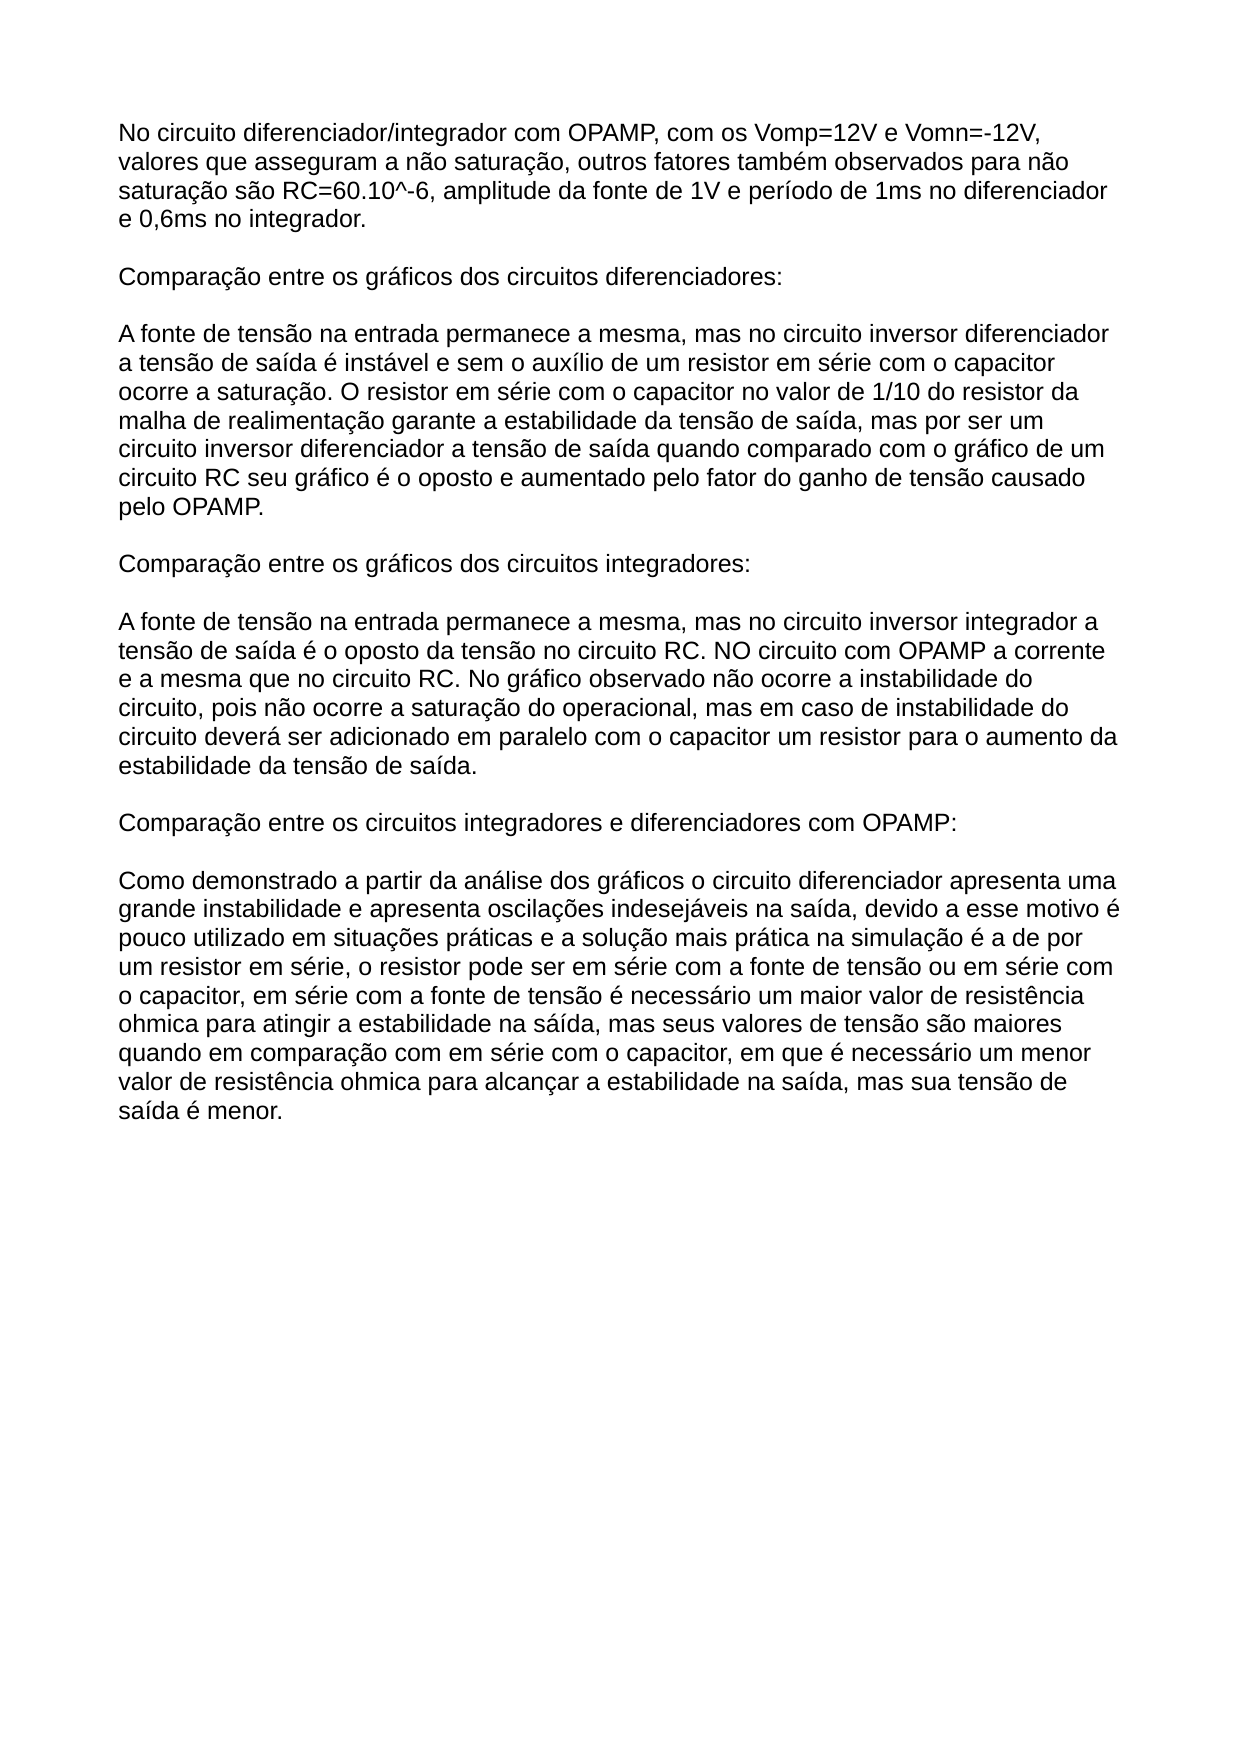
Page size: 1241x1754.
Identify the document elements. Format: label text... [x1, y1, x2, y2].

text Comparação entre os circuitos integradores e diferenciadores com OPAMP: [118, 808, 1122, 837]
text Comparação entre os gráficos dos circuitos diferenciadores: [118, 262, 1122, 291]
text A fonte de tensão na entrada permanece a mesma, mas no circuito inversor integrador a tensão de saída é o oposto da tensão no circuito RC. NO circuito com OPAMP a corrente e a mesma que no circuito RC. No gráfico observado não ocorre a instabilidade do circuito, pois não ocorre a saturação do operacional, mas em caso de instabilidade do circuito deverá ser adicionado em paralelo com o capacitor um resistor para o aumento da estabilidade da tensão de saída. [118, 607, 1122, 779]
text Como demonstrado a partir da análise dos gráficos o circuito diferenciador apresenta uma grande instabilidade e apresenta oscilações indesejáveis na saída, devido a esse motivo é pouco utilizado em situações práticas e a solução mais prática na simulação é a de por um resistor em série, o resistor pode ser em série com a fonte de tensão ou em série com o capacitor, em série com a fonte de tensão é necessário um maior valor de resistência ohmica para atingir a estabilidade na sáída, mas seus valores de tensão são maiores quando em comparação com em série com o capacitor, em que é necessário um menor valor de resistência ohmica para alcançar a estabilidade na saída, mas sua tensão de saída é menor. [118, 866, 1122, 1124]
text A fonte de tensão na entrada permanece a mesma, mas no circuito inversor diferenciador a tensão de saída é instável e sem o auxílio de um resistor em série com o capacitor ocorre a saturação. O resistor em série com o capacitor no valor de 1/10 do resistor da malha de realimentação garante a estabilidade da tensão de saída, mas por ser um circuito inversor diferenciador a tensão de saída quando comparado com o gráfico de um circuito RC seu gráfico é o oposto e aumentado pelo fator do ganho de tensão causado pelo OPAMP. [118, 319, 1122, 521]
text Comparação entre os gráficos dos circuitos integradores: [118, 549, 1122, 578]
text No circuito diferenciador/integrador com OPAMP, com os Vomp=12V e Vomn=-12V, valores que asseguram a não saturação, outros fatores também observados para não saturação são RC=60.10^-6, amplitude da fonte de 1V e período de 1ms no diferenciador e 0,6ms no integrador. [118, 118, 1122, 233]
